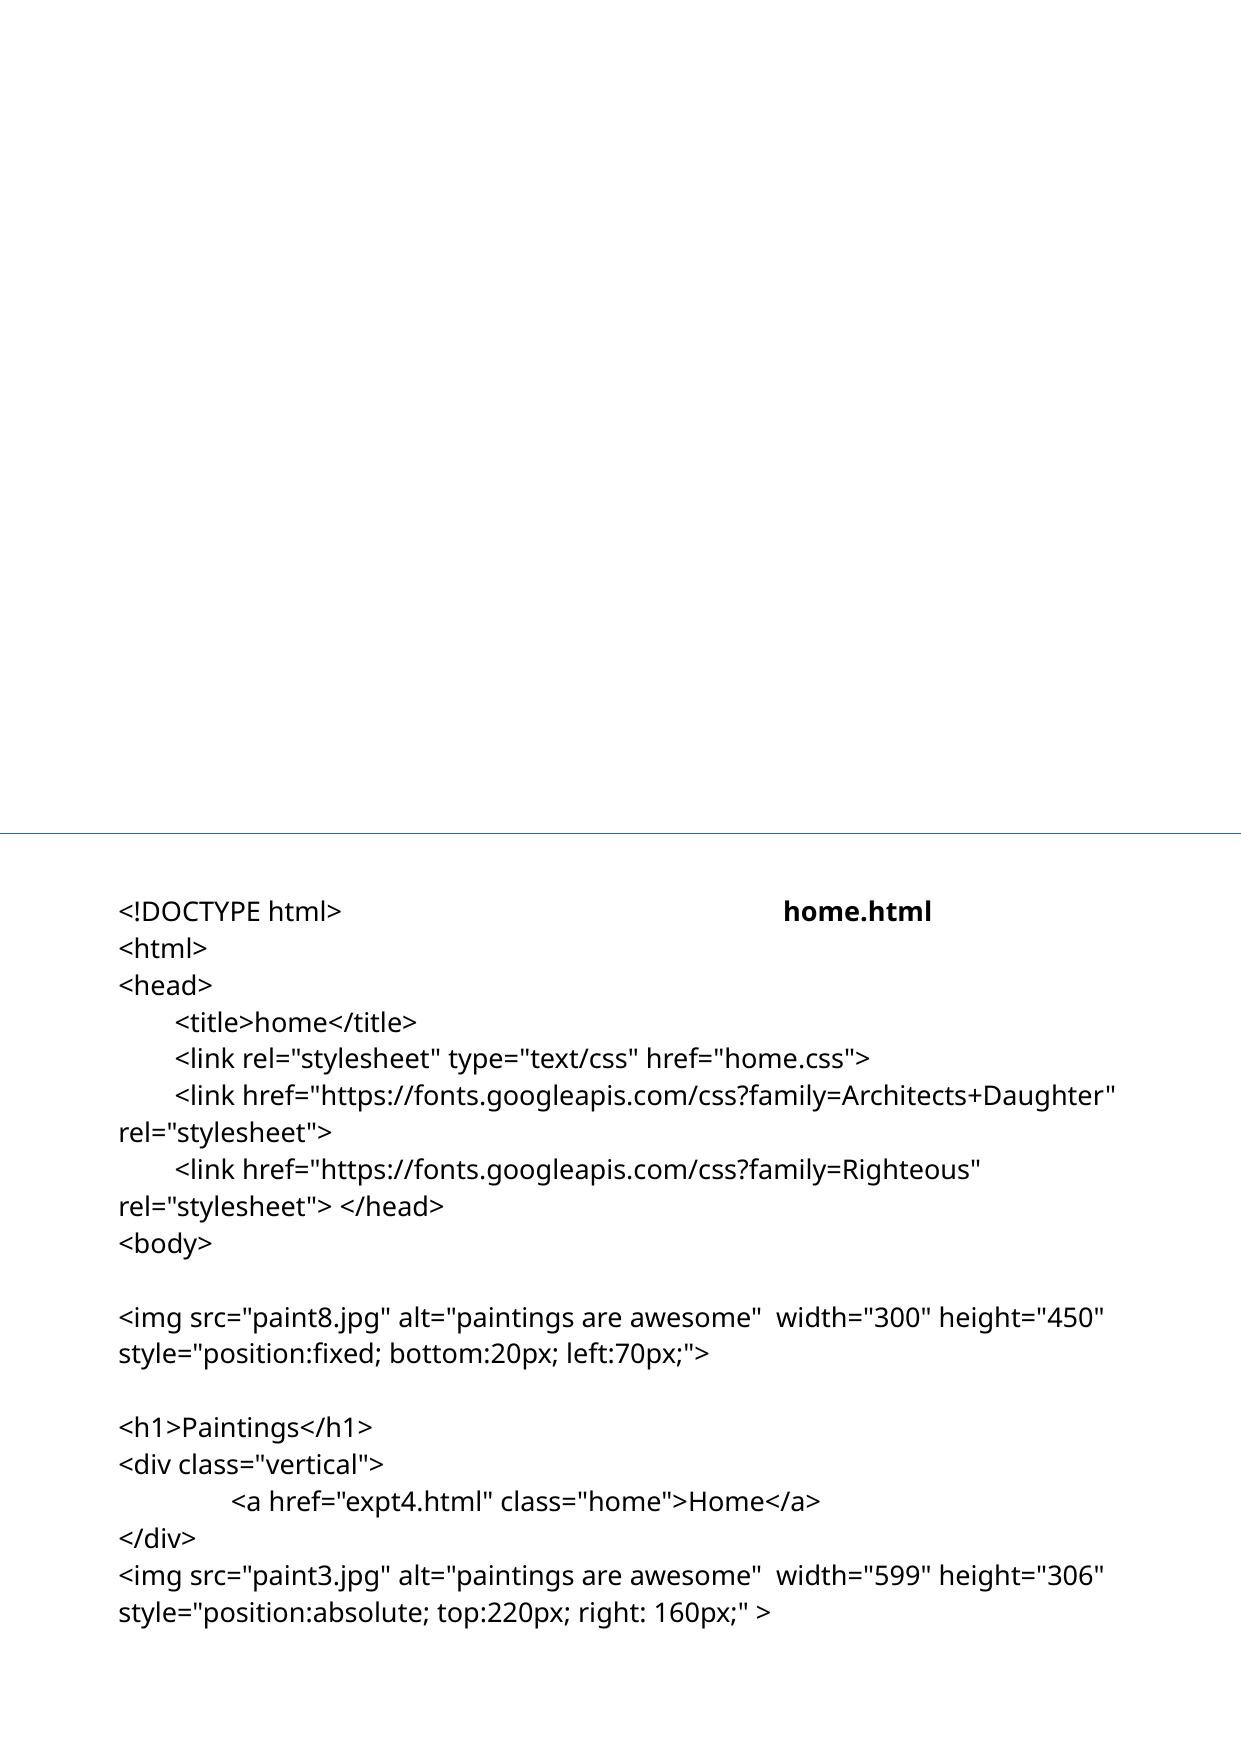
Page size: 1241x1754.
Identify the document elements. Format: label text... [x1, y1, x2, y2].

text <div class="vertical"> [118, 1446, 1122, 1482]
text <body> [118, 1224, 1122, 1261]
text <link href="https://fonts.googleapis.com/css?family=Architects+Daughter" rel="stylesheet"> [118, 1077, 1122, 1151]
text </div> [118, 1519, 1122, 1556]
text <img src="paint3.jpg" alt="paintings are awesome" width="599" height="306" style="position:absolute; top:220px; right: 160px;" > [118, 1556, 1122, 1630]
text <a href="expt4.html" class="home">Home</a> [118, 1482, 1122, 1519]
text <link href="https://fonts.googleapis.com/css?family=Righteous" rel="stylesheet"> </head> [118, 1151, 1122, 1224]
text <!DOCTYPE html> home.html [118, 892, 1122, 929]
text <html> [118, 929, 1122, 966]
text <head> [118, 966, 1122, 1003]
text <link rel="stylesheet" type="text/css" href="home.css"> [118, 1040, 1122, 1077]
text <img src="paint8.jpg" alt="paintings are awesome" width="300" height="450" style="position:fixed; bottom:20px; left:70px;"> [118, 1298, 1122, 1372]
text <title>home</title> [118, 1003, 1122, 1040]
text <h1>Paintings</h1> [118, 1409, 1122, 1446]
